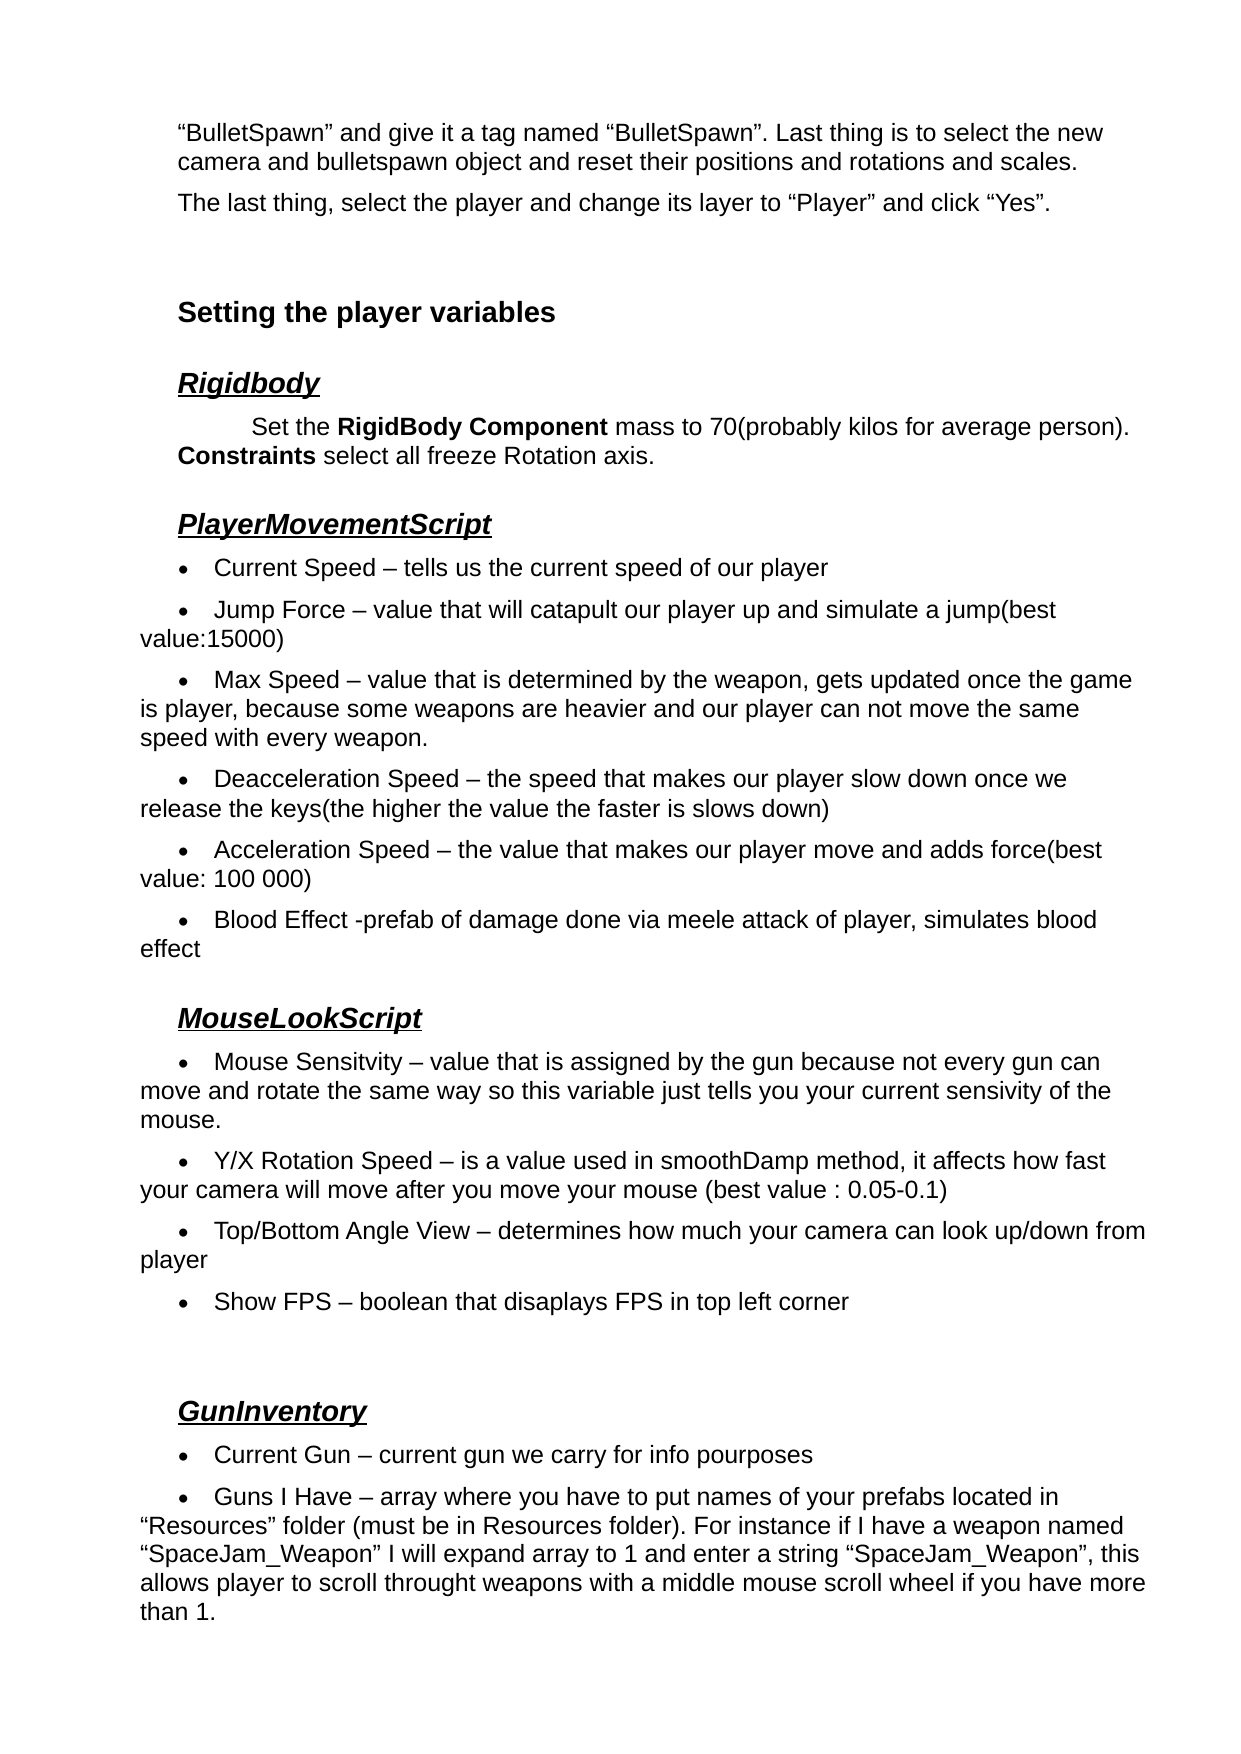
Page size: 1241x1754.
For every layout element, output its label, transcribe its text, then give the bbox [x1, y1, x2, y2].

list Max Speed – value that is determined by the weapon, gets updated once the game is player, because some weapons are heavier and our player can not move the same speed with every weapon. [140, 665, 1152, 752]
list Y/X Rotation Speed – is a value used in smoothDamp method, it affects how fast your camera will move after you move your mouse (best value : 0.05-0.1) [140, 1146, 1152, 1204]
list Guns I Have – array where you have to put names of your prefabs located in “Resources” folder (must be in Resources folder). For instance if I have a weapon named “SpaceJam_Weapon” I will expand array to 1 and enter a string “SpaceJam_Weapon”, this allows player to scroll throught weapons with a middle mouse scroll wheel if you have more than 1. [140, 1482, 1152, 1626]
text “BulletSpawn” and give it a tag named “BulletSpawn”. Last thing is to select the new camera and bulletspawn object and reset their positions and rotations and scales. [177, 118, 1152, 176]
list Mouse Sensitvity – value that is assigned by the gun because not every gun can move and rotate the same way so this variable just tells you your current sensivity of the mouse. [140, 1047, 1152, 1133]
text Set the RigidBody Component mass to 70(probably kilos for average person). Constraints select all freeze Rotation axis. [177, 412, 1152, 469]
text Setting the player variables [177, 295, 1152, 328]
text GunInventory [177, 1394, 1152, 1427]
list Acceleration Speed – the value that makes our player move and adds force(best value: 100 000) [140, 835, 1152, 893]
text PlayerMovementScript [177, 507, 1152, 541]
list Jump Force – value that will catapult our player up and simulate a jump(best value:15000) [140, 595, 1152, 653]
text Rigidbody [177, 366, 1152, 399]
list Current Gun – current gun we carry for info pourposes [140, 1440, 1152, 1469]
list Deacceleration Speed – the speed that makes our player slow down once we release the keys(the higher the value the faster is slows down) [140, 764, 1152, 822]
text MouseLookScript [177, 1001, 1152, 1034]
list Top/Bottom Angle View – determines how much your camera can look up/down from player [140, 1216, 1152, 1274]
list Blood Effect -prefab of damage done via meele attack of player, simulates blood effect [140, 905, 1152, 963]
list Current Speed – tells us the current speed of our player [140, 553, 1152, 582]
list Show FPS – boolean that disaplays FPS in top left corner [140, 1287, 1152, 1316]
text The last thing, select the player and change its layer to “Player” and click “Yes”. [177, 188, 1152, 217]
